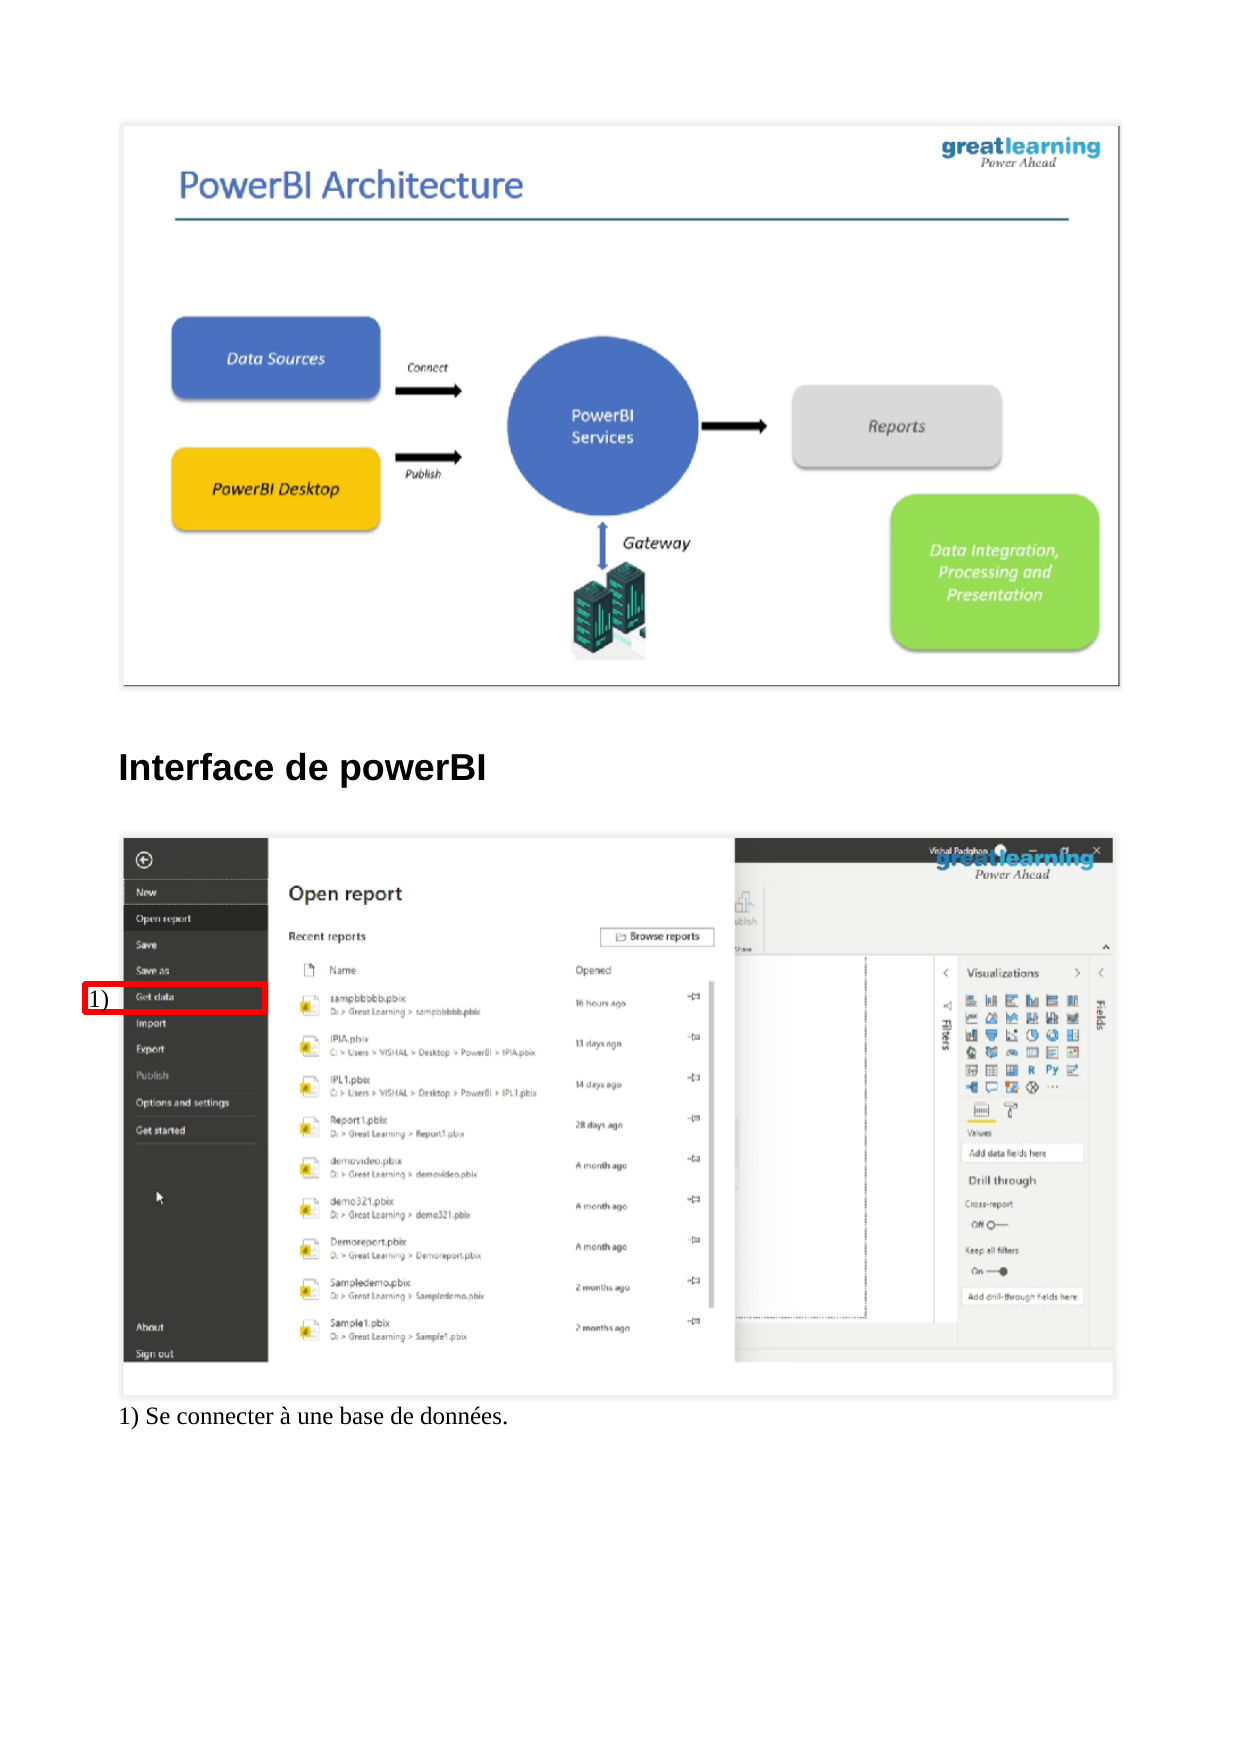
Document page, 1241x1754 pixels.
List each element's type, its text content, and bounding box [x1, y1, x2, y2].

picture [118, 987, 262, 1009]
picture [118, 118, 1123, 692]
text 1) Se connecter à une base de données. [118, 1401, 1122, 1430]
subtitle Interface de powerBI [118, 746, 1122, 789]
picture [118, 830, 1123, 1401]
